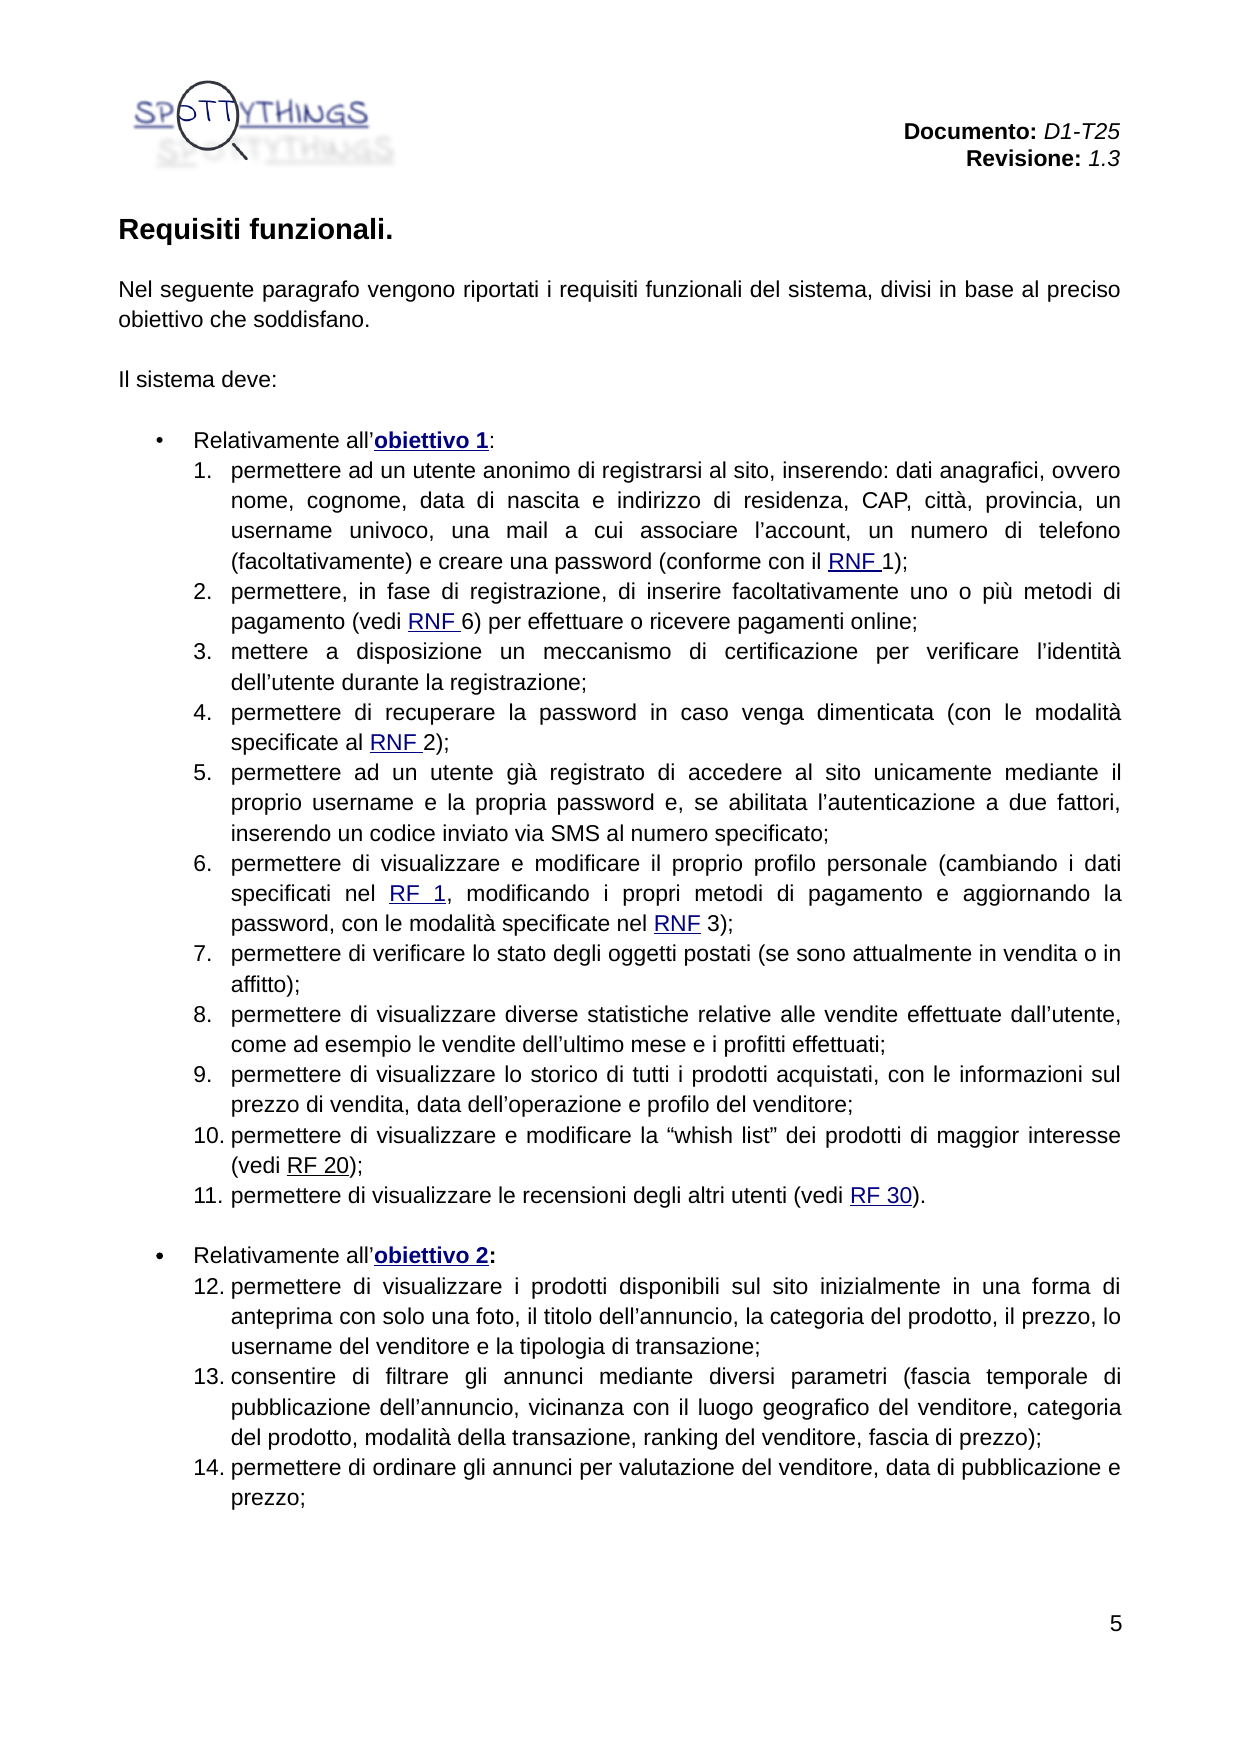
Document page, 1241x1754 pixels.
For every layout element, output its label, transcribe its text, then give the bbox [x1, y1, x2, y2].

list permettere, in fase di registrazione, di inserire facoltativamente uno o più metodi di pagamento (vedi RNF 6) per effettuare o ricevere pagamenti online; [193, 578, 1122, 634]
list permettere di visualizzare diverse statistiche relative alle vendite effettuate dall’utente, come ad esempio le vendite dell’ultimo mese e i profitti effettuati; [193, 1001, 1122, 1057]
list mettere a disposizione un meccanismo di certificazione per verificare l’identità dell’utente durante la registrazione; [193, 638, 1122, 695]
subtitle Requisiti funzionali. [118, 212, 1122, 246]
list permettere ad un utente anonimo di registrarsi al sito, inserendo: dati anagrafici, ovvero nome, cognome, data di nascita e indirizzo di residenza, CAP, città, provincia, un username univoco, una mail a cui associare l’account, un numero di telefono (facoltativamente) e creare una password (conforme con il RNF 1); [193, 457, 1122, 574]
list permettere ad un utente già registrato di accedere al sito unicamente mediante il proprio username e la propria password e, se abilitata l’autenticazione a due fattori, inserendo un codice inviato via SMS al numero specificato; [193, 759, 1122, 846]
list permettere di ordinare gli annunci per valutazione del venditore, data di pubblicazione e prezzo; [193, 1454, 1122, 1511]
list Relativamente all’obiettivo 2: [156, 1242, 1122, 1269]
list consentire di filtrare gli annunci mediante diversi parametri (fascia temporale di pubblicazione dell’annuncio, vicinanza con il luogo geografico del venditore, categoria del prodotto, modalità della transazione, ranking del venditore, fascia di prezzo); [193, 1363, 1122, 1450]
list permettere di visualizzare lo storico di tutti i prodotti acquistati, con le informazioni sul prezzo di vendita, data dell’operazione e profilo del venditore; [193, 1061, 1122, 1118]
list permettere di recuperare la password in caso venga dimenticata (con le modalità specificate al RNF 2); [193, 699, 1122, 755]
list permettere di verificare lo stato degli oggetti postati (se sono attualmente in vendita o in affitto); [193, 940, 1122, 997]
list permettere di visualizzare e modificare la “whish list” dei prodotti di maggior interesse (vedi RF 20); [193, 1122, 1122, 1178]
text Il sistema deve: [118, 366, 1122, 393]
text Nel seguente paragrafo vengono riportati i requisiti funzionali del sistema, divisi in base al preciso obiettivo che soddisfano. [118, 276, 1122, 332]
picture [123, 73, 399, 187]
list Relativamente all’obiettivo 1: [156, 427, 1122, 453]
list permettere di visualizzare i prodotti disponibili sul sito inizialmente in una forma di anteprima con solo una foto, il titolo dell’annuncio, la categoria del prodotto, il prezzo, lo username del venditore e la tipologia di transazione; [193, 1273, 1122, 1359]
list permettere di visualizzare le recensioni degli altri utenti (vedi RF 30). [193, 1182, 1122, 1208]
list permettere di visualizzare e modificare il proprio profilo personale (cambiando i dati specificati nel RF 1, modificando i propri metodi di pagamento e aggiornando la password, con le modalità specificate nel RNF 3); [193, 850, 1122, 937]
